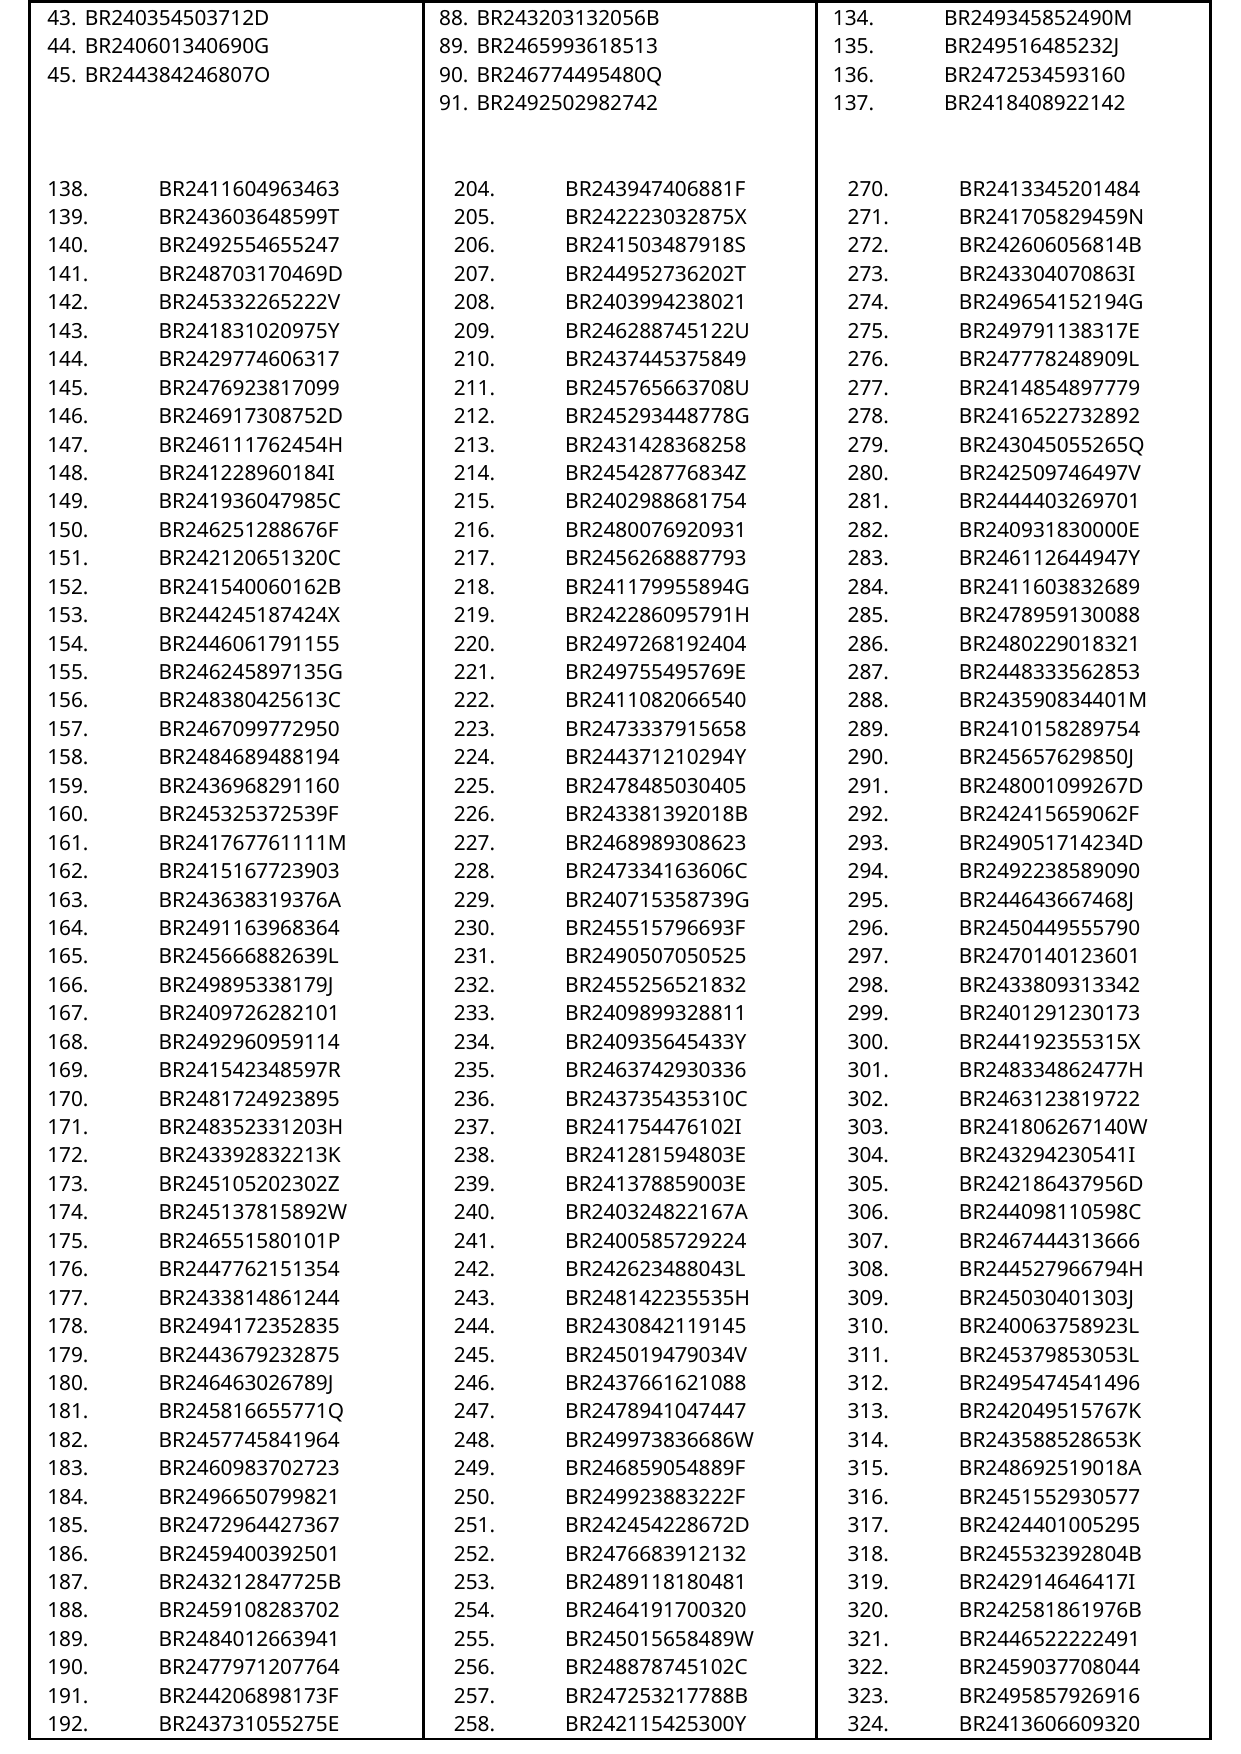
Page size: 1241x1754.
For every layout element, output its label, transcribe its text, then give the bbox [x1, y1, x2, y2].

table_cell BR2486169656499 BR247077631125K BR2486552815324 BR2438228966458 BR248572780944P BR247351487217Z BR245357524786F BR248628606519H BR248068610954Q BR244033433250F BR2430902311677 BR246278107655A BR2458106392876 BR2418554853204 BR2423337356064 BR245834839990A BR246401563568Y BR242459679260G BR242769562296G BR249707019339J BR243842738223X BR247347489770C BR240981053492D BR247232308217P BR2417701573773 BR249403844374E BR2424890234723 BR242352089313J BR241532305706Z BR244594663848J BR248726549357F BR249352265086Q BR245933858367J BR2449213024472 BR241511776723C BR2477675724116 BR2481483594964 BR244389814820O BR243931354550X BR249581104746A BR242499623371Q BR2442545940499 BR240354503712D BR240601340690G BR244384246807O BR2411604963463 BR243603648599T BR2492554655247 BR248703170469D BR245332265222V BR241831020975Y BR2429774606317 BR2476923817099 BR246917308752D BR246111762454H BR241228960184I BR241936047985C BR246251288676F BR242120651320C BR241540060162B BR244245187424X BR2446061791155 BR246245897135G BR248380425613C BR2467099772950 BR2484689488194 BR2436968291160 BR245325372539F BR241767761111M BR2415167723903 BR243638319376A BR2491163968364 BR245666882639L BR249895338179J BR2409726282101 BR2492960959114 BR241542348597R BR2481724923895 BR248352331203H BR243392832213K BR245105202302Z BR245137815892W BR246551580101P BR2447762151354 BR2433814861244 BR2494172352835 BR2443679232875 BR246463026789J BR245816655771Q BR2457745841964 BR2460983702723 BR2496650799821 BR2472964427367 BR2459400392501 BR243212847725B BR2459108283702 BR2484012663941 BR2477971207764 BR244206898173F BR243731055275E BR244462061925A BR247914198466Z BR2481867887068 BR2413956675746 BR246996778821Q BR2496837291465 BR2467427896909 BR246185515946D BR244864840271I BR240412612645R BR246151115901V BR242519298429A BR2418475646423 BR240433162902T BR248505730763V BR2408839066103 BR2452236572546 BR2473518937096 BR2467832836645 BR2435787094029 BR242452253152Q BR243841545635X BR2417458357527 BR240485631121B BR2422735666980 BR2421635554610 BR2486238161085 BR240566415113F BR244332163855B BR242758184999A BR240129463342W BR2438817954869 BR2454213122188 BR2454922044678 BR243186594582H BR242962922103M BR248579434411V BR2422537973337 BR2476657518035 BR246492389503S BR2421178685079 BR240129463342W BR248864851626A BR2445764741495 BR243297593895B BR241058237814U BR245387339443A BR244483828046F BR246583359492H BR2431905338388 BR249802861470R BR2474747581550 BR248973664289L BR246196129304D BR248522058358Z BR248522058358Z BR2443271212922 BR245015349146C BR246654760455M BR2408305042246 BR243025383792P BR242678535322L BR247703353480Z BR2446820972465 BR2483632570612 BR243557056849I BR240528793783K BR2429040698819 [31, 3, 422, 1738]
table_cell BR244659023765I BR2490990799761 BR248658795152H BR244956048327Y BR242482897789H BR2492410828968 BR247188329362U BR248861509671G BR2426018618571 BR241842072599Q BR245539232026W BR241145905924S BR2421564919165 BR2421009187580 BR241811691216T BR246000266665X BR243784380339V BR244957313521E BR240743586129U BR249712189505A BR247937174269J BR243873024307U BR242559540065B BR245455540885X BR241275954510D BR243562696249U BR240863649205I BR240863649205I BR248802302777V BR246635139120M BR2449010035279 BR248370012516P BR240281310516K BR2422927400897 BR2484081942888 BR244859392976U BR2487818113403 BR2420498820387 BR242315769590U BR240678056829Y BR2436935777575 BR2460668711886 BR243203132056B BR2465993618513 BR246774495480Q BR2492502982742 BR243947406881F BR242223032875X BR241503487918S BR244952736202T BR2403994238021 BR246288745122U BR2437445375849 BR245765663708U BR245293448778G BR2431428368258 BR245428776834Z BR2402988681754 BR2480076920931 BR2456268887793 BR241179955894G BR242286095791H BR2497268192404 BR249755495769E BR2411082066540 BR2473337915658 BR244371210294Y BR2478485030405 BR243381392018B BR2468989308623 BR247334163606C BR240715358739G BR245515796693F BR2490507050525 BR2455256521832 BR2409899328811 BR240935645433Y BR2463742930336 BR243735435310C BR241754476102I BR241281594803E BR241378859003E BR240324822167A BR2400585729224 BR242623488043L BR248142235535H BR2430842119145 BR245019479034V BR2437661621088 BR2478941047447 BR249973836686W BR246859054889F BR249923883222F BR242454228672D BR2476683912132 BR2489118180481 BR2464191700320 BR245015658489W BR248878745102C BR247253217788B BR242115425300Y BR242479004183O BR240323490189D BR2495266978876 BR240537538507W BR246367899547B BR248978282487U BR248407271881N BR241649027732H BR240828624750C BR248469078477B BR245881338306X BR240040757970R BR246110382129P BR2436588010711 BR2455752261224 BR244447837446E BR248776596192M BR242184229698N BR247341239134M BR2485462891991 BR244571167321I BR242166662727D BR2433124701020 BR2445121738358 BR2425635427414 BR240415501720Y BR242760025349W BR247095545159I BR243338003856F BR246181515708N BR2445358938796 BR247986083559S BR248383961993B BR249464882099N BR241448282453N BR249787663460K BR2455035065532 BR242518665825A BR247060806977F BR249538886771C BR241941038896A BR247148381418D BR2491826340738 BR2438972963048 BR2470698520672 BR246777257719J BR247954524866K BR244555163549D BR244762520603J BR244298395488M BR242907260403V BR248741555164W BR249088452352Y BR2456545910255 BR2468152910060 BR246388967044Z BR2454316772749 BR249610209946W BR245672632168M BR240199998889S BR242195921694Z BR2492785186926 BR241662074278E BR242161902346J BR240439811041B BR249414285236Y BR246362640286P BR243763003359Y [425, 3, 815, 1738]
table_cell BR241513171721A BR240358271141H BR247420545166D BR241373632751H BR2440235041212 BR2485989195493 BR249826839661I BR243866163792Q BR2417164127353 BR240482149637L BR2483532836687 BR246898940464Z BR242815024954R BR240521045860J BR241458304847A BR2483353170130 BR2455451302863 BR248416004011O BR249833966050U BR2418074117754 BR2404188231041 BR243373367977W BR2439056575005 BR245133656819N BR242373999479C BR2424955933766 BR244980482846R BR242352488971D BR248788986348W BR249006399096G BR245966887100M BR243302459606Q 244235420860Q BR242432198920V BR240742538412O BR241891614464O BR241195526278A BR246934465911R BR2416292963404 BR2408063322630 BR240642681877S BR249010385676Y BR249345852490M BR249516485232J BR2472534593160 BR2418408922142 BR2413345201484 BR241705829459N BR242606056814B BR243304070863I BR249654152194G BR249791138317E BR247778248909L BR2414854897779 BR2416522732892 BR243045055265Q BR242509746497V BR2444403269701 BR240931830000E BR246112644947Y BR2411603832689 BR2478959130088 BR2480229018321 BR2448333562853 BR243590834401M BR2410158289754 BR245657629850J BR248001099267D BR242415659062F BR249051714234D BR2492238589090 BR244643667468J BR2450449555790 BR2470140123601 BR2433809313342 BR2401291230173 BR244192355315X BR248334862477H BR2463123819722 BR241806267140W BR243294230541I BR242186437956D BR244098110598C BR2467444313666 BR244527966794H BR245030401303J BR240063758923L BR245379853053L BR2495474541496 BR242049515767K BR243588528653K BR248692519018A BR2451552930577 BR2424401005295 BR245532392804B BR242914646417I BR242581861976B BR2446522222491 BR2459037708044 BR2495857926916 BR2413606609320 BR2430979873664 BR2406164486047 BR249249459591H BR2495385498557 BR240166048733I BR2433675357033 BR248378453782W BR249057631264H BR241407010157D BR246293248431K BR248149334758B BR248341541275N BR2429310588632 BR245759203161M BR242320939493Z BR2445641604606 BR248627419288W BR244388103624G BR2452485625867 [818, 3, 1209, 1738]
